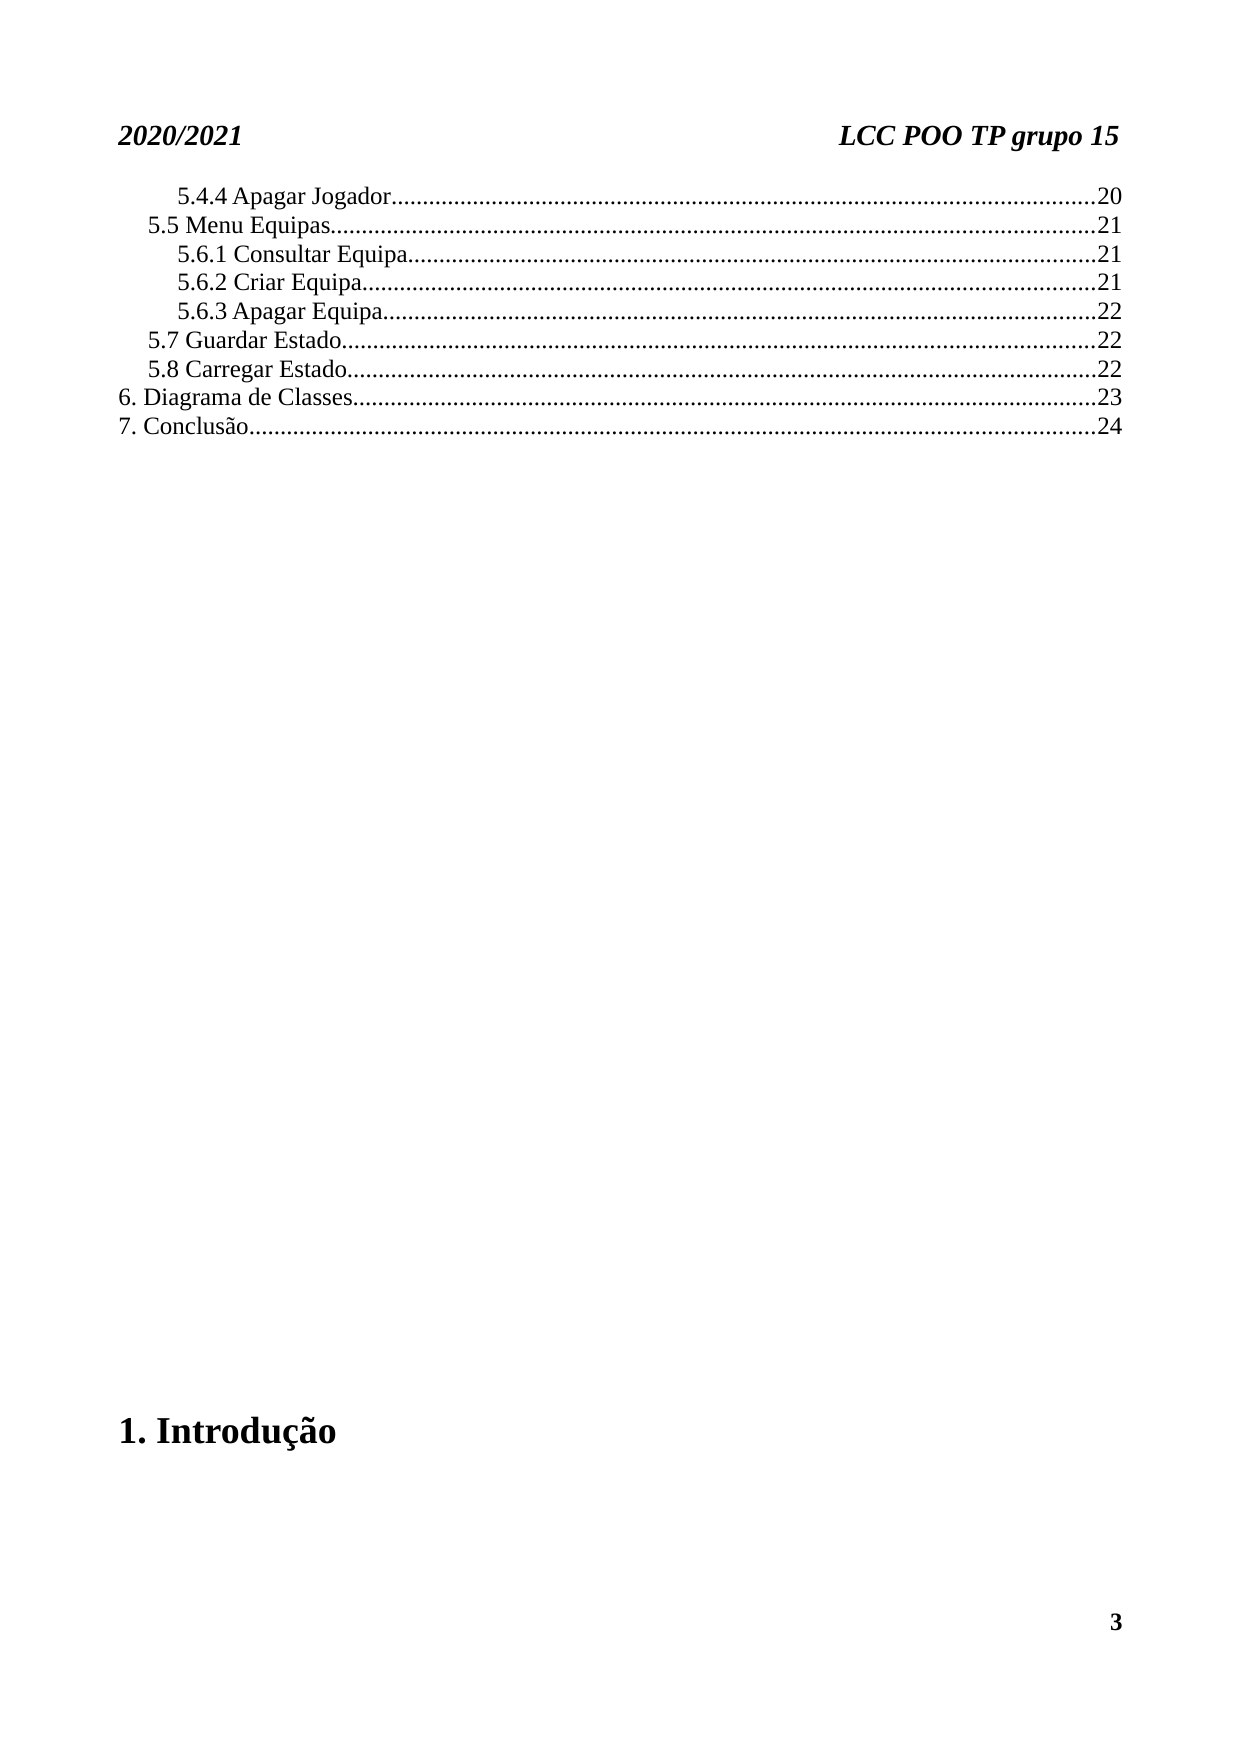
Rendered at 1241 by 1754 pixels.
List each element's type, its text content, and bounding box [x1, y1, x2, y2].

subtitle 1. Introdução [118, 1408, 1122, 1451]
text 5.6.1 Consultar Equipa 21 [177, 239, 1122, 267]
text 6. Diagrama de Classes 23 [118, 382, 1122, 411]
text 5.8 Carregar Estado 22 [148, 354, 1122, 382]
text 5.6.2 Criar Equipa 21 [177, 267, 1122, 296]
text 7. Conclusão 24 [118, 411, 1122, 440]
text 5.4.4 Apagar Jogador 20 [177, 181, 1122, 210]
text 5.5 Menu Equipas 21 [148, 210, 1122, 239]
text 5.6.3 Apagar Equipa 22 [177, 296, 1122, 325]
text 5.7 Guardar Estado 22 [148, 325, 1122, 354]
